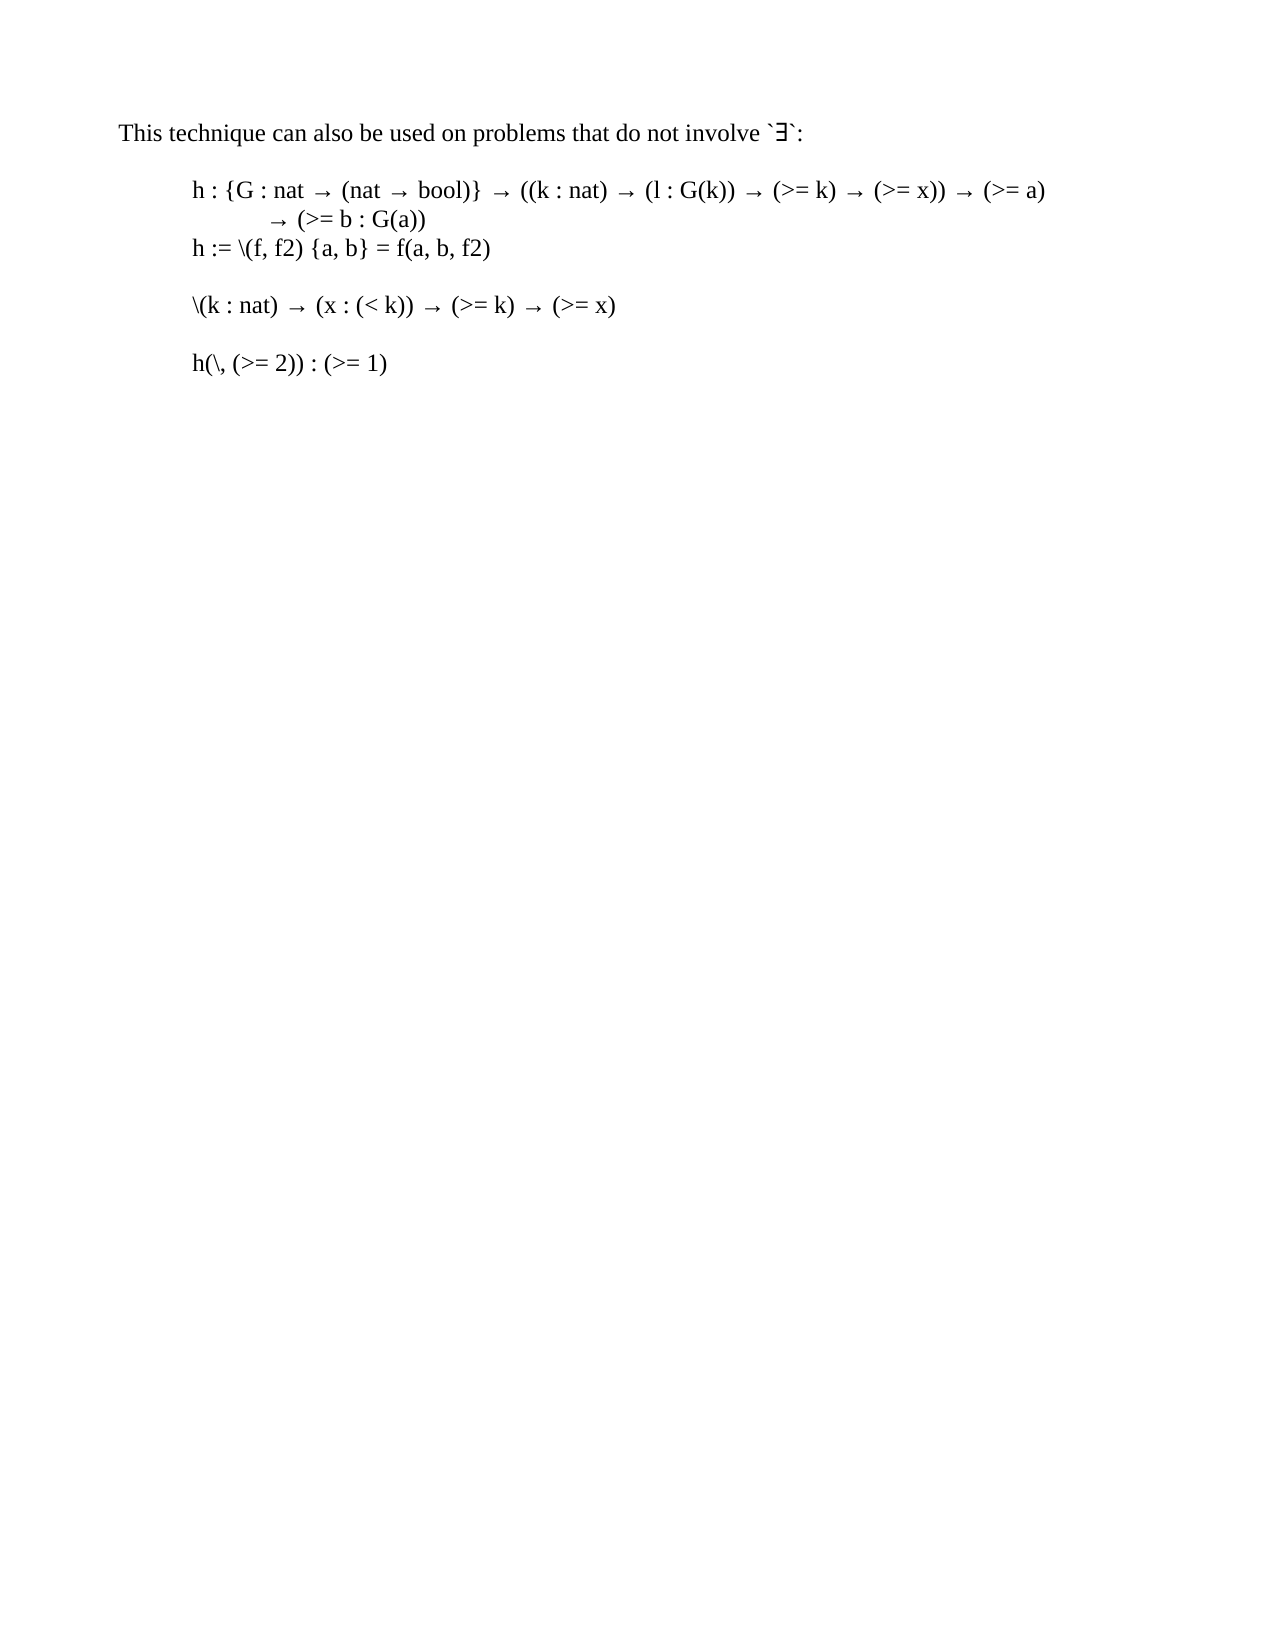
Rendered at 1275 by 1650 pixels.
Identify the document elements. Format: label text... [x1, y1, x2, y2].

text h := \(f, f2) {a, b} = f(a, b, f2) [118, 233, 1157, 262]
text h : {G : nat → (nat → bool)} → ((k : nat) → (l : G(k)) → (>= k) → (>= x)) → (>= a) [118, 176, 1157, 204]
text This technique can also be used on problems that do not involve `∃`: [118, 118, 1157, 147]
text \(k : nat) → (x : (< k)) → (>= k) → (>= x) [118, 291, 1157, 319]
text → (>= b : G(a)) [118, 204, 1157, 233]
text h(\, (>= 2)) : (>= 1) [118, 348, 1157, 377]
